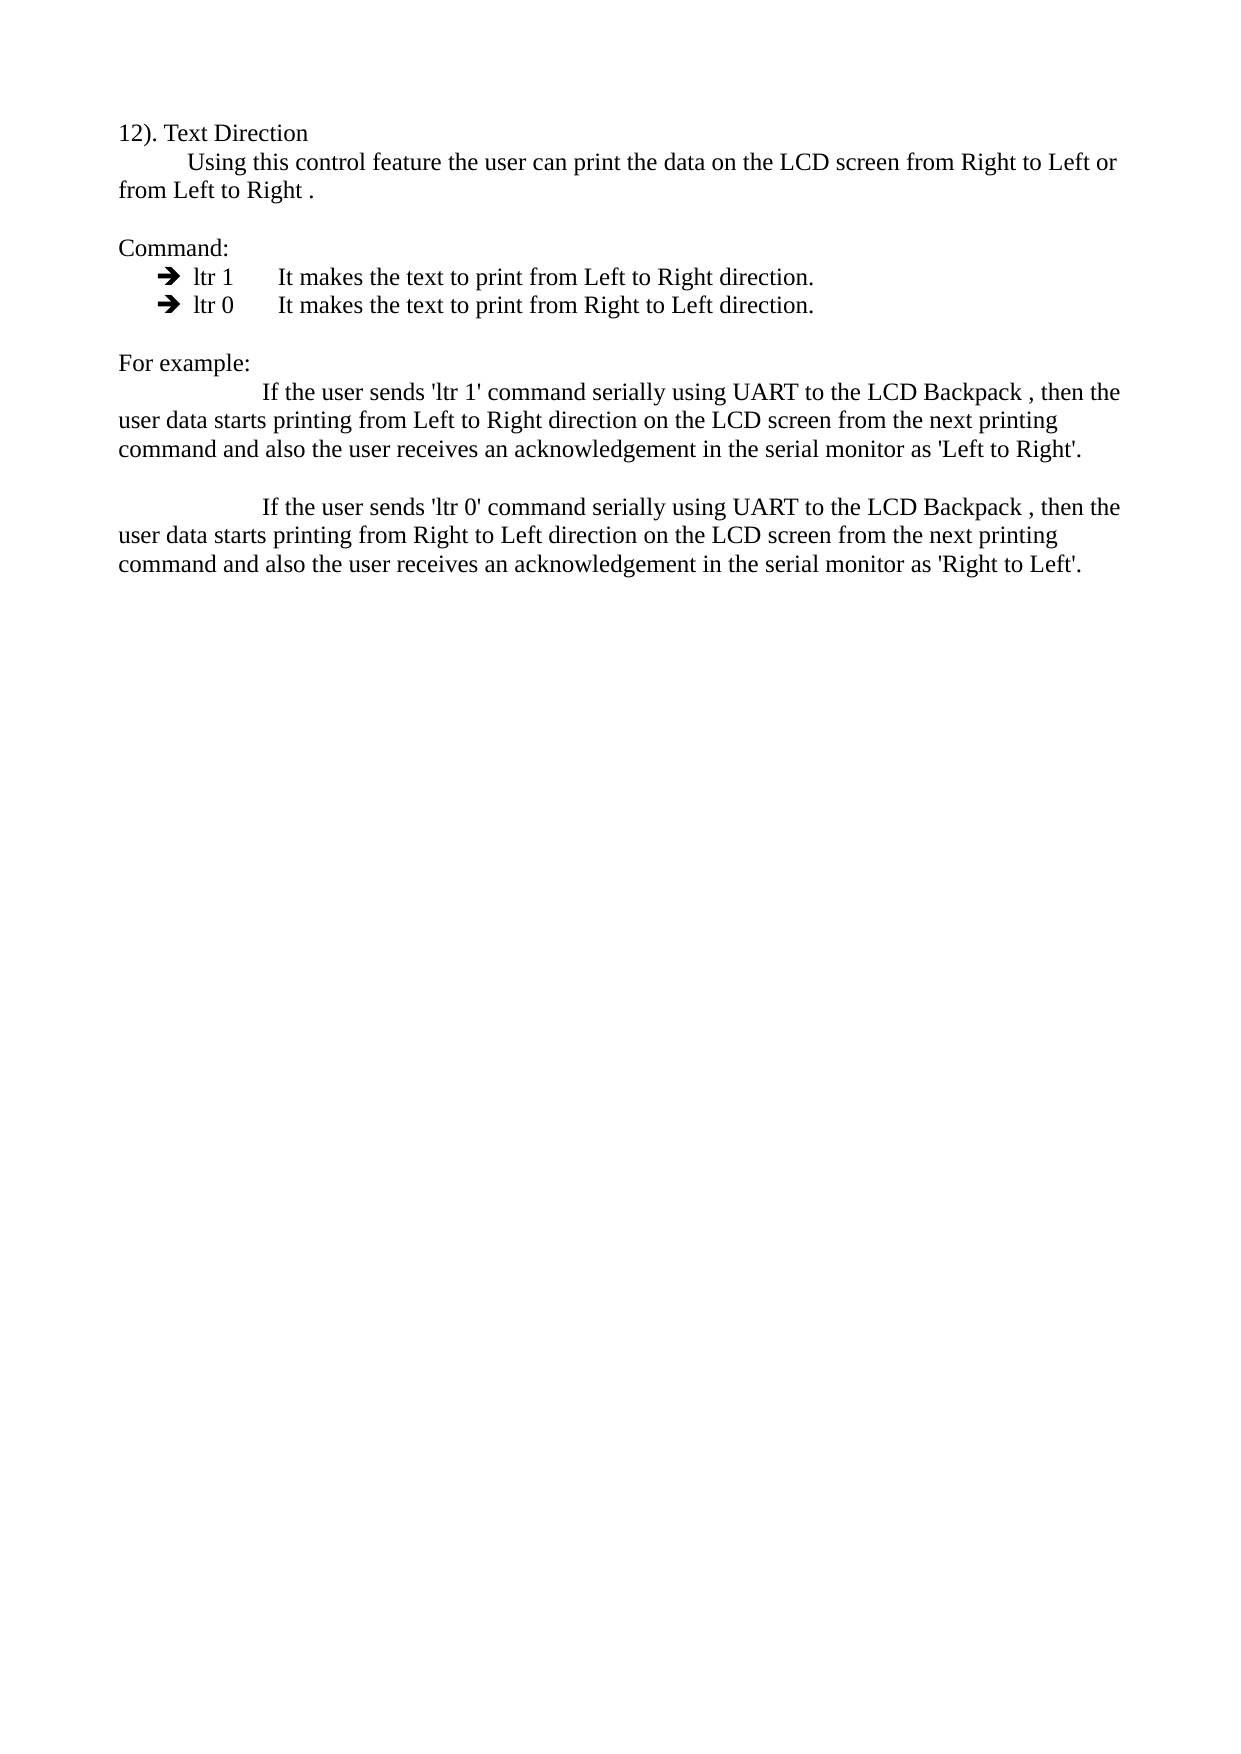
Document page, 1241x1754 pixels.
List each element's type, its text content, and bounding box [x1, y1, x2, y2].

text For example: [118, 348, 1122, 377]
text If the user sends 'ltr 0' command serially using UART to the LCD Backpack , then the user data starts printing from Right to Left direction on the LCD screen from the next printing command and also the user receives an acknowledgement in the serial monitor as 'Right to Left'. [118, 492, 1122, 578]
text 12). Text Direction [118, 118, 1122, 147]
list ltr 0 It makes the text to print from Right to Left direction. [156, 291, 1122, 319]
text Command: [118, 233, 1122, 262]
text Using this control feature the user can print the data on the LCD screen from Right to Left or from Left to Right . [118, 147, 1122, 204]
text If the user sends 'ltr 1' command serially using UART to the LCD Backpack , then the user data starts printing from Left to Right direction on the LCD screen from the next printing command and also the user receives an acknowledgement in the serial monitor as 'Left to Right'. [118, 377, 1122, 463]
list ltr 1 It makes the text to print from Left to Right direction. [156, 262, 1122, 291]
